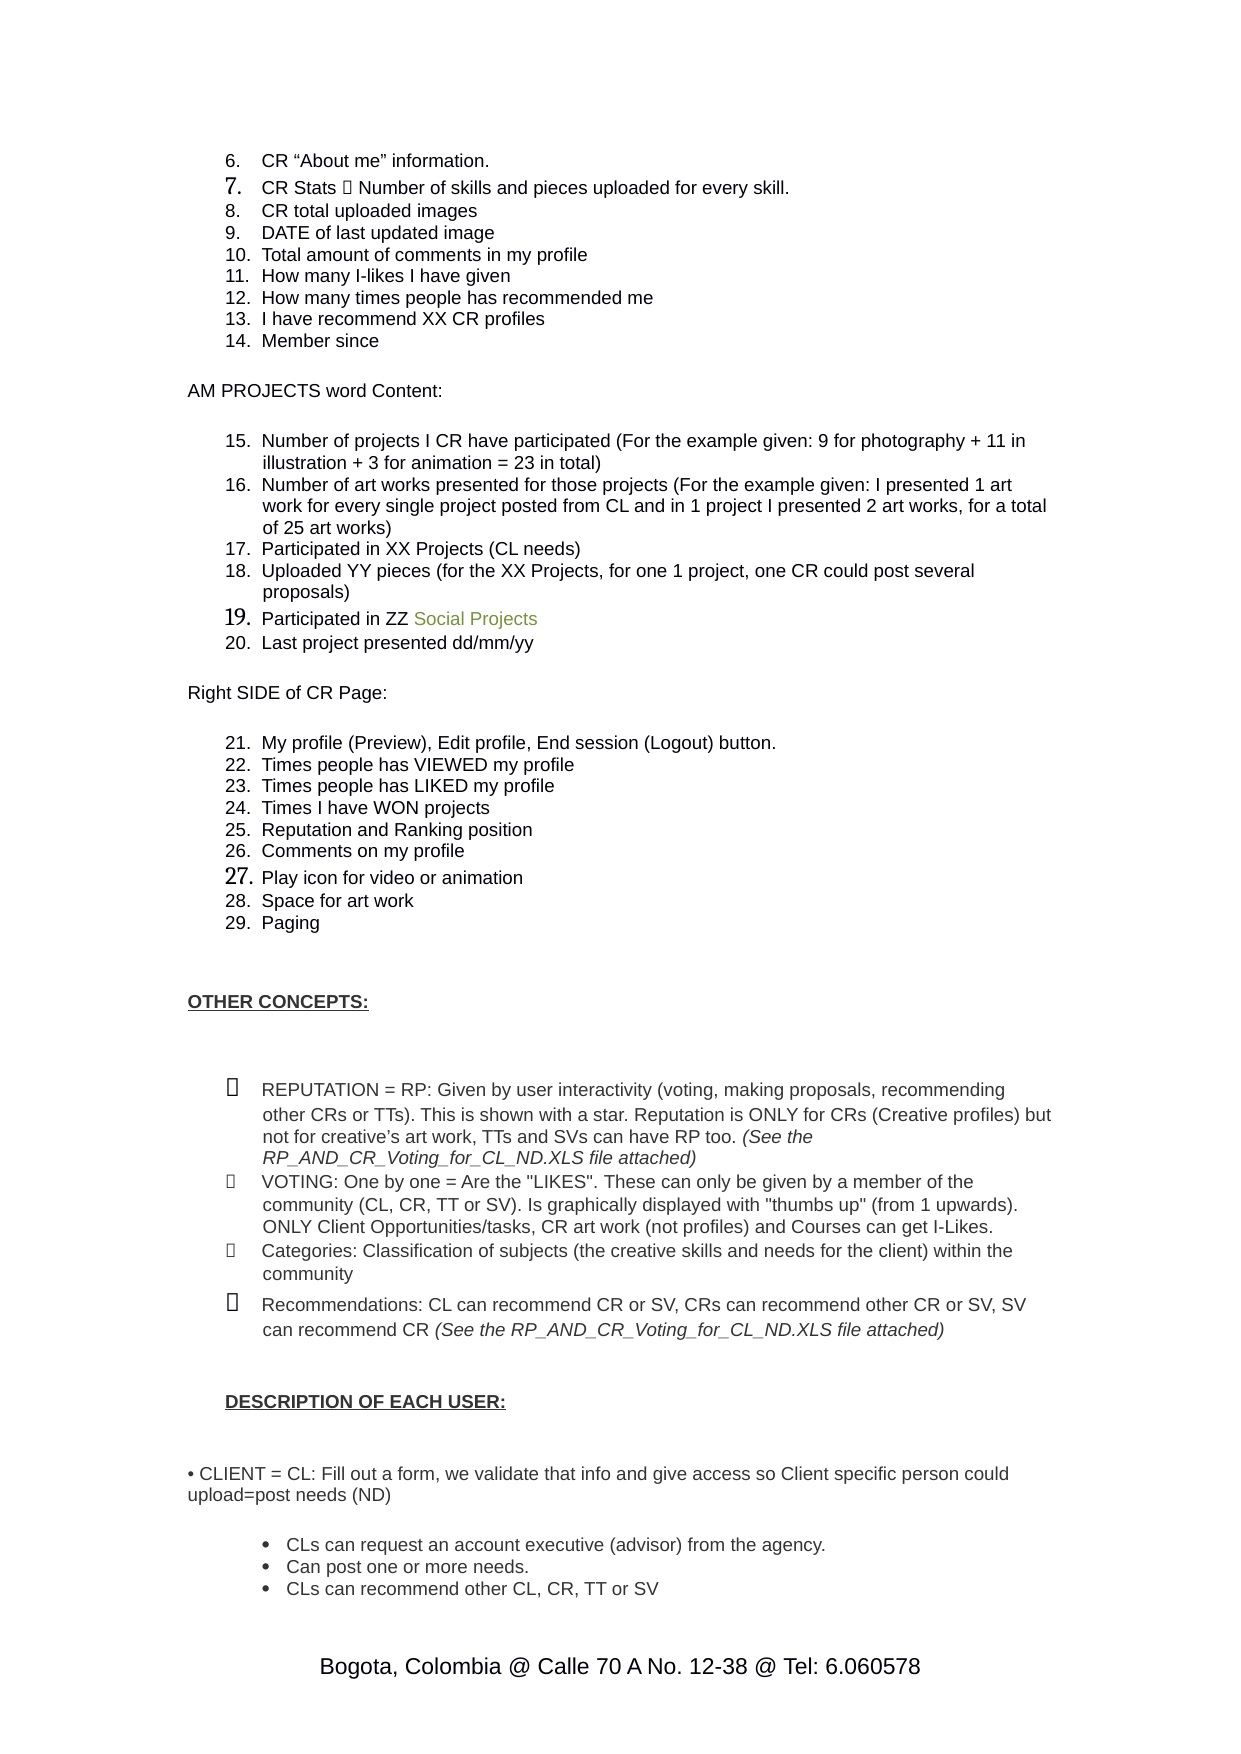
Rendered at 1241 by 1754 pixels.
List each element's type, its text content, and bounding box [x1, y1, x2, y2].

list Participated in ZZ Social Projects [225, 603, 1053, 632]
list Number of art works presented for those projects (For the example given: I presented 1 art work for every single project posted from CL and in 1 project I presented 2 art works, for a total of 25 art works) [225, 473, 1053, 538]
list CLs can recommend other CL, CR, TT or SV [262, 1577, 1053, 1599]
text • CLIENT = CL: Fill out a form, we validate that info and give access so Client specific person could upload=post needs (ND) [187, 1441, 1053, 1534]
list CR Stats  Number of skills and pieces uploaded for every skill. [225, 172, 1053, 200]
list CR total uploaded images [225, 200, 1053, 222]
list Times people has VIEWED my profile [225, 754, 1053, 775]
text Right SIDE of CR Page: [187, 682, 1053, 703]
list Times people has LIKED my profile [225, 775, 1053, 797]
list Number of projects I CR have participated (For the example given: 9 for photography + 11 in illustration + 3 for animation = 23 in total) [225, 430, 1053, 473]
list Last project presented dd/mm/yy [225, 632, 1053, 653]
list DATE of last updated image [225, 222, 1053, 243]
list Total amount of comments in my profile [225, 243, 1053, 265]
list Categories: Classification of subjects (the creative skills and needs for the client) within the community [225, 1237, 1053, 1284]
list I have recommend XX CR profiles [225, 308, 1053, 330]
list Can post one or more needs. [262, 1556, 1053, 1577]
list Reputation and Ranking position [225, 818, 1053, 840]
list CR “About me” information. [225, 150, 1053, 172]
list Times I have WON projects [225, 797, 1053, 818]
list How many I-likes I have given [225, 265, 1053, 287]
list How many times people has recommended me [225, 287, 1053, 308]
list Participated in XX Projects (CL needs) [225, 538, 1053, 560]
list Space for art work [225, 890, 1053, 912]
list Member since [225, 330, 1053, 351]
list Paging [225, 912, 1053, 933]
list My profile (Preview), Edit profile, End session (Logout) button. [225, 732, 1053, 754]
list REPUTATION = RP: Given by user interactivity (voting, making proposals, recommending other CRs or TTs). This is shown with a star. Reputation is ONLY for CRs (Creative profiles) but not for creative’s art work, TTs and SVs can have RP too. (See the RP_AND_CR_Voting_for_CL_ND.XLS file attached) [225, 1070, 1053, 1169]
list CLs can request an account executive (advisor) from the agency. [262, 1534, 1053, 1556]
text OTHER CONCEPTS: [187, 991, 1053, 1012]
text DESCRIPTION OF EACH USER: [225, 1390, 1053, 1412]
text AM PROJECTS word Content: [187, 380, 1053, 402]
list Uploaded YY pieces (for the XX Projects, for one 1 project, one CR could post several proposals) [225, 560, 1053, 603]
list VOTING: One by one = Are the "LIKES". These can only be given by a member of the community (CL, CR, TT or SV). Is graphically displayed with "thumbs up" (from 1 upwards). ONLY Client Opportunities/tasks, CR art work (not profiles) and Courses can get I-Likes. [225, 1169, 1053, 1237]
list Play icon for video or animation [225, 862, 1053, 890]
list Comments on my profile [225, 840, 1053, 862]
list Recommendations: CL can recommend CR or SV, CRs can recommend other CR or SV, SV can recommend CR (See the RP_AND_CR_Voting_for_CL_ND.XLS file attached) [225, 1284, 1053, 1390]
